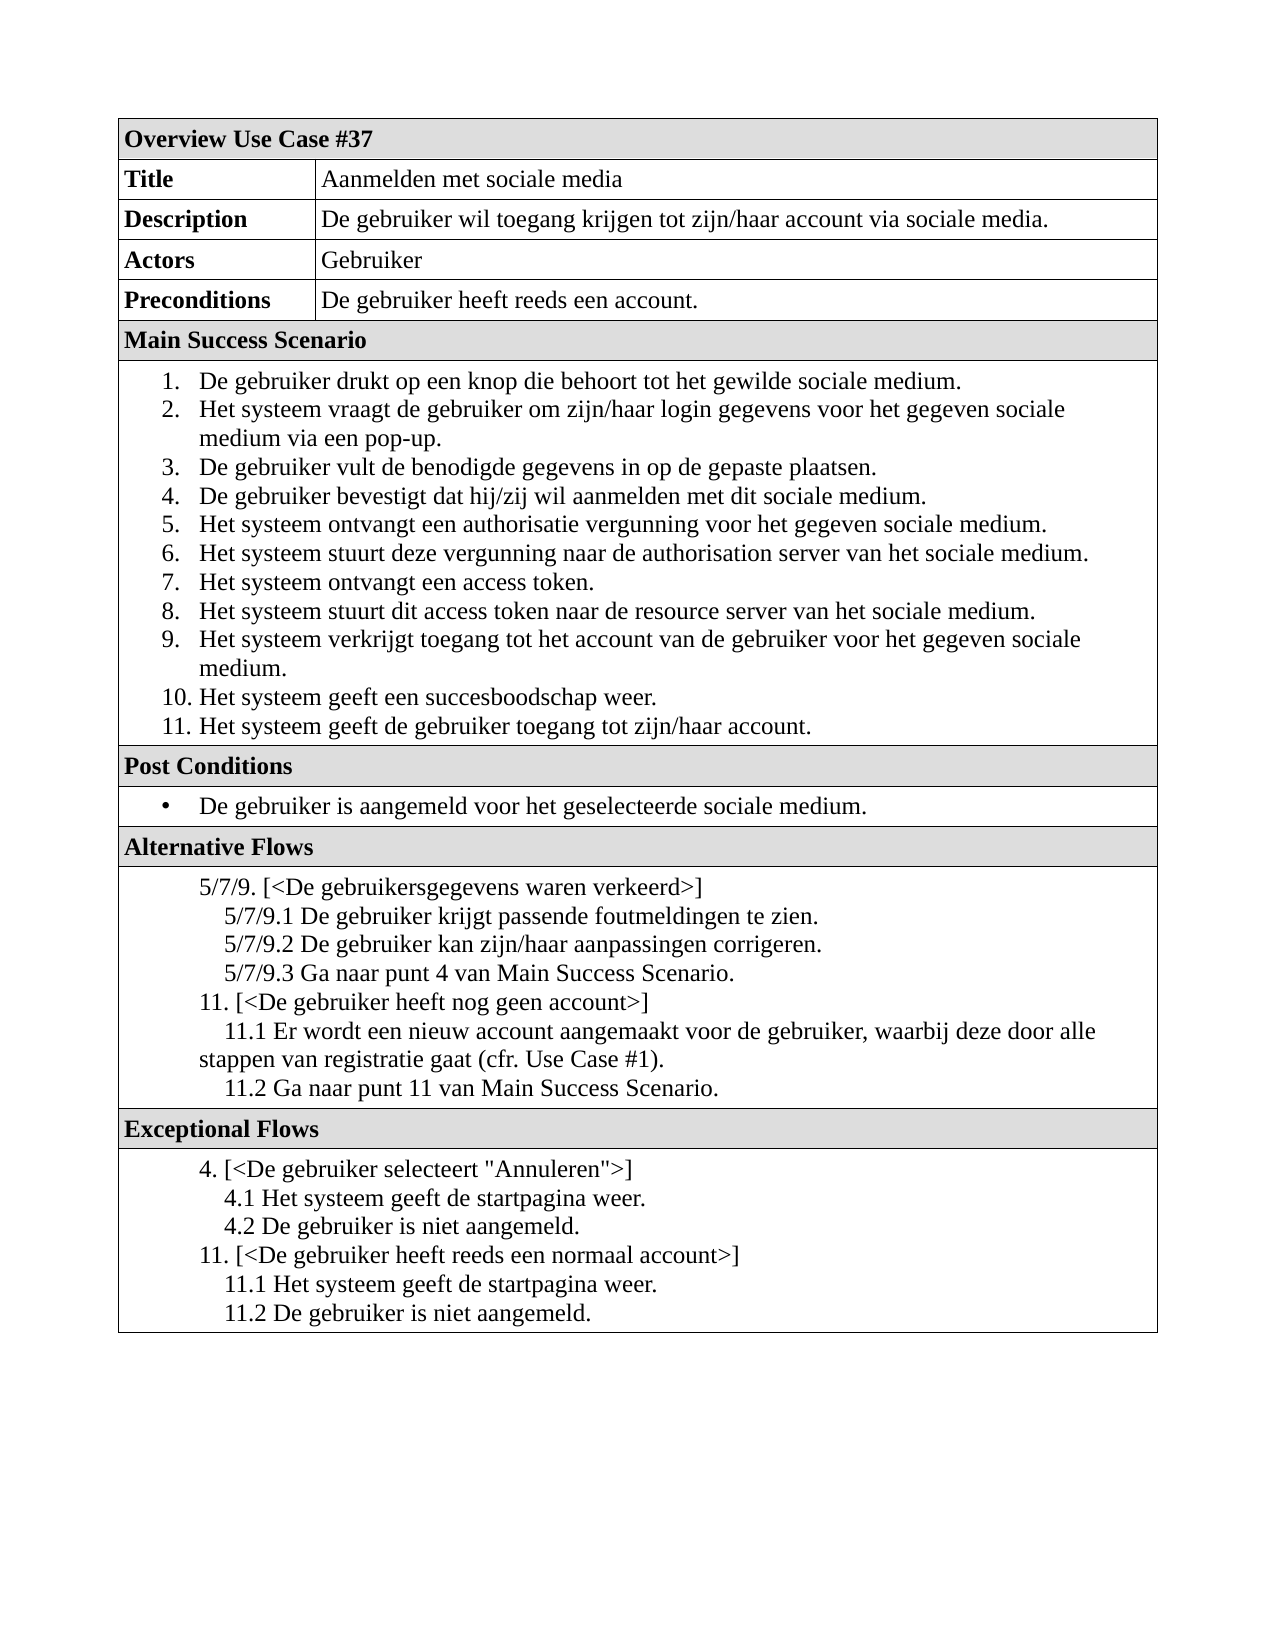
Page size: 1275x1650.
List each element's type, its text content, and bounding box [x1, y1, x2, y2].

table_cell Exceptional Flows [119, 1109, 1157, 1148]
table_cell De gebruiker is aangemeld voor het geselecteerde sociale medium. [119, 787, 1157, 826]
table_cell Main Success Scenario [119, 321, 1157, 360]
table_cell Aanmelden met sociale media [316, 160, 1157, 199]
table_cell Alternative Flows [119, 827, 1157, 866]
table_cell Gebruiker [316, 240, 1157, 279]
table_cell De gebruiker heeft reeds een account. [316, 280, 1157, 320]
table_cell De gebruiker wil toegang krijgen tot zijn/haar account via sociale media. [316, 200, 1157, 239]
table_cell Description [119, 200, 315, 239]
table_cell Post Conditions [119, 746, 1157, 786]
table_cell 4. [<De gebruiker selecteert "Annuleren">] 4.1 Het systeem geeft de startpagina weer. 4.2 De gebruiker is niet aangemeld. 11. [<De gebruiker heeft reeds een normaal account>] 11.1 Het systeem geeft de startpagina weer. 11.2 De gebruiker is niet aangemeld. [119, 1149, 1157, 1332]
table_cell Actors [119, 240, 315, 279]
table_cell Preconditions [119, 280, 315, 320]
table_cell De gebruiker drukt op een knop die behoort tot het gewilde sociale medium. Het systeem vraagt de gebruiker om zijn/haar login gegevens voor het gegeven sociale medium via een pop-up. De gebruiker vult de benodigde gegevens in op de gepaste plaatsen. De gebruiker bevestigt dat hij/zij wil aanmelden met dit sociale medium. Het systeem ontvangt een authorisatie vergunning voor het gegeven sociale medium. Het systeem stuurt deze vergunning naar de authorisation server van het sociale medium. Het systeem ontvangt een access token. Het systeem stuurt dit access token naar de resource server van het sociale medium. Het systeem verkrijgt toegang tot het account van de gebruiker voor het gegeven sociale medium. Het systeem geeft een succesboodschap weer. Het systeem geeft de gebruiker toegang tot zijn/haar account. [119, 361, 1157, 745]
table_cell Title [119, 160, 315, 199]
table_cell 5/7/9. [<De gebruikersgegevens waren verkeerd>] 5/7/9.1 De gebruiker krijgt passende foutmeldingen te zien. 5/7/9.2 De gebruiker kan zijn/haar aanpassingen corrigeren. 5/7/9.3 Ga naar punt 4 van Main Success Scenario. 11. [<De gebruiker heeft nog geen account>] 11.1 Er wordt een nieuw account aangemaakt voor de gebruiker, waarbij deze door alle stappen van registratie gaat (cfr. Use Case #1). 11.2 Ga naar punt 11 van Main Success Scenario. [119, 867, 1157, 1108]
table_header Overview Use Case #37 [119, 119, 1157, 158]
